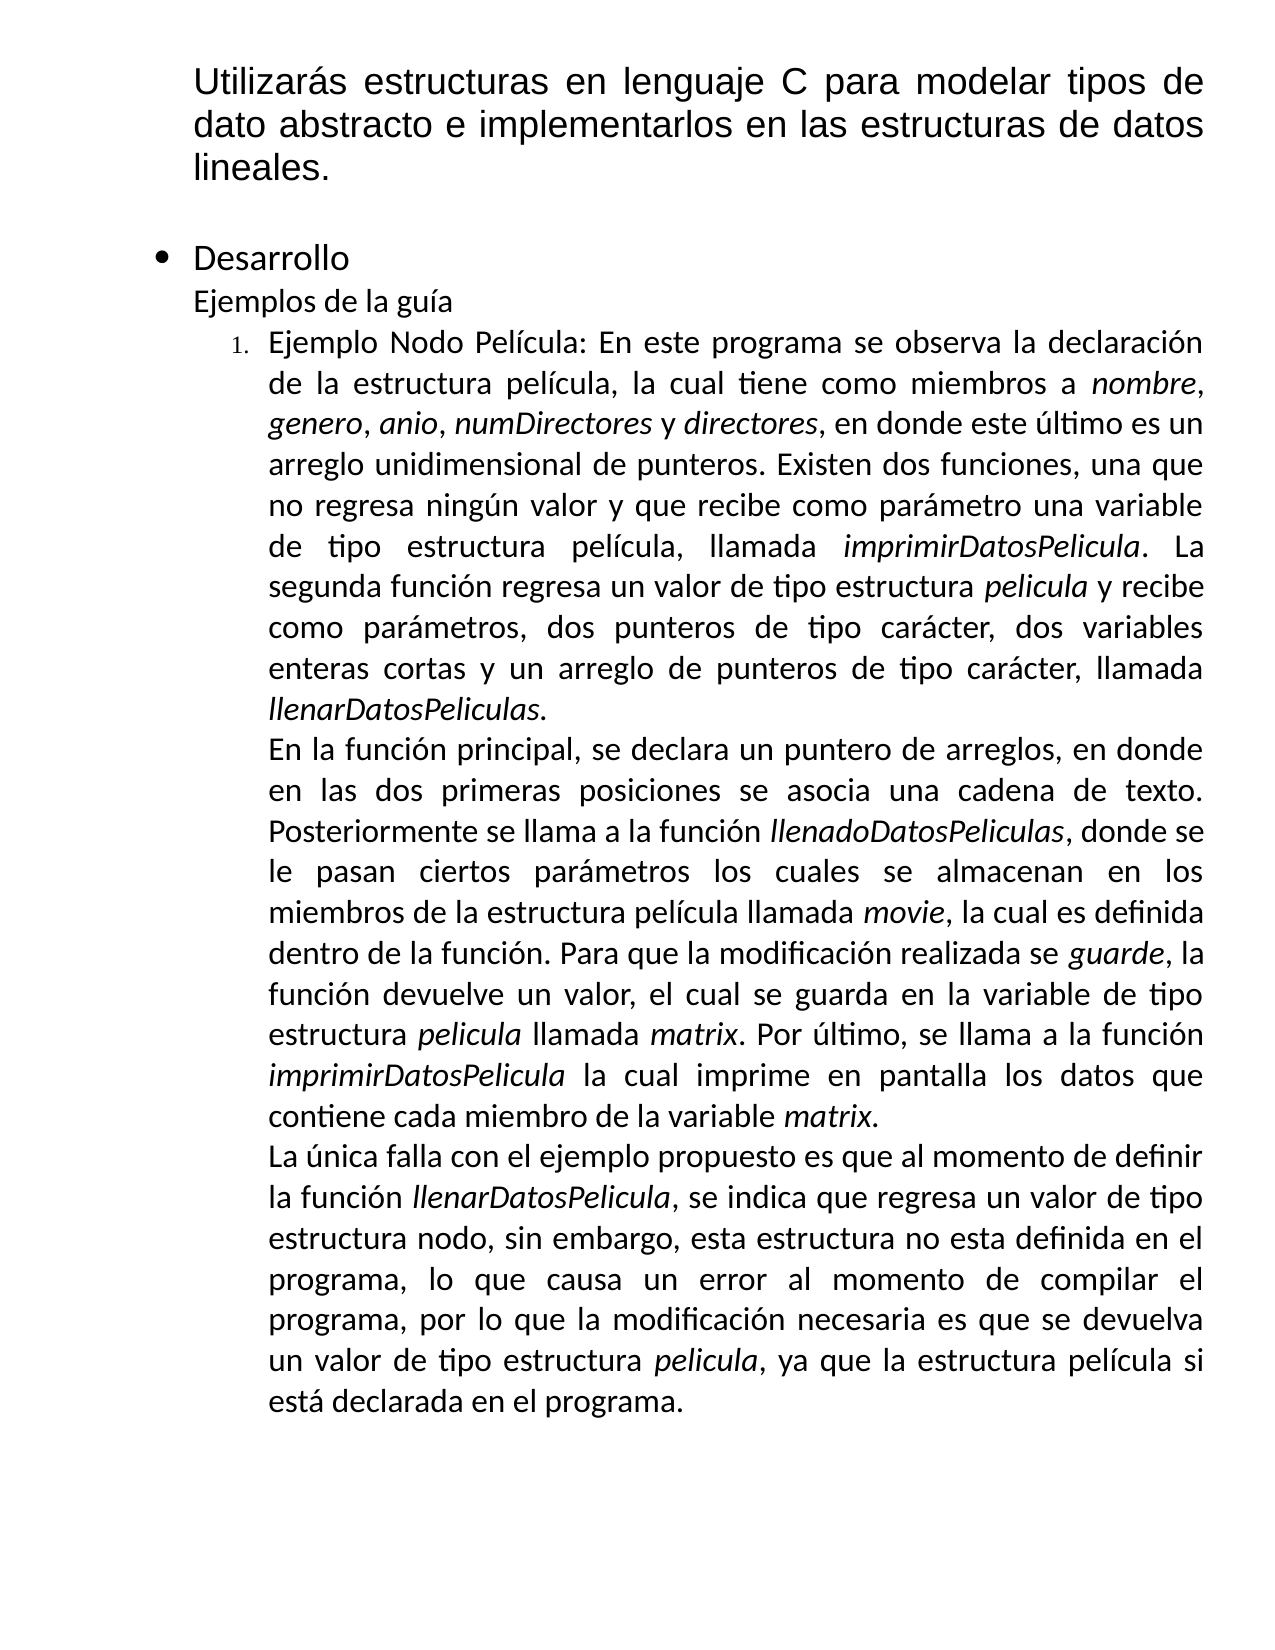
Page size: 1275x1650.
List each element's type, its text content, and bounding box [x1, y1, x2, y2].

text La única falla con el ejemplo propuesto es que al momento de definir la función llenarDatosPelicula, se indica que regresa un valor de tipo estructura nodo, sin embargo, esta estructura no esta definida en el programa, lo que causa un error al momento de compilar el programa, por lo que la modificación necesaria es que se devuelva un valor de tipo estructura pelicula, ya que la estructura película si está declarada en el programa. [268, 1136, 1205, 1421]
text Utilizarás estructuras en lenguaje C para modelar tipos de dato abstracto e implementarlos en las estructuras de datos lineales. [193, 59, 1205, 188]
text En la función principal, se declara un puntero de arreglos, en donde en las dos primeras posiciones se asocia una cadena de texto. Posteriormente se llama a la función llenadoDatosPeliculas, donde se le pasan ciertos parámetros los cuales se almacenan en los miembros de la estructura película llamada movie, la cual es definida dentro de la función. Para que la modificación realizada se guarde, la función devuelve un valor, el cual se guarda en la variable de tipo estructura pelicula llamada matrix. Por último, se llama a la función imprimirDatosPelicula la cual imprime en pantalla los datos que contiene cada miembro de la variable matrix. [268, 728, 1205, 1136]
list Ejemplo Nodo Película: En este programa se observa la declaración de la estructura película, la cual tiene como miembros a nombre, genero, anio, numDirectores y directores, en donde este último es un arreglo unidimensional de punteros. Existen dos funciones, una que no regresa ningún valor y que recibe como parámetro una variable de tipo estructura película, llamada imprimirDatosPelicula. La segunda función regresa un valor de tipo estructura pelicula y recibe como parámetros, dos punteros de tipo carácter, dos variables enteras cortas y un arreglo de punteros de tipo carácter, llamada llenarDatosPeliculas. [231, 321, 1205, 728]
text Ejemplos de la guía [193, 280, 1205, 321]
list Desarrollo [156, 234, 1205, 280]
